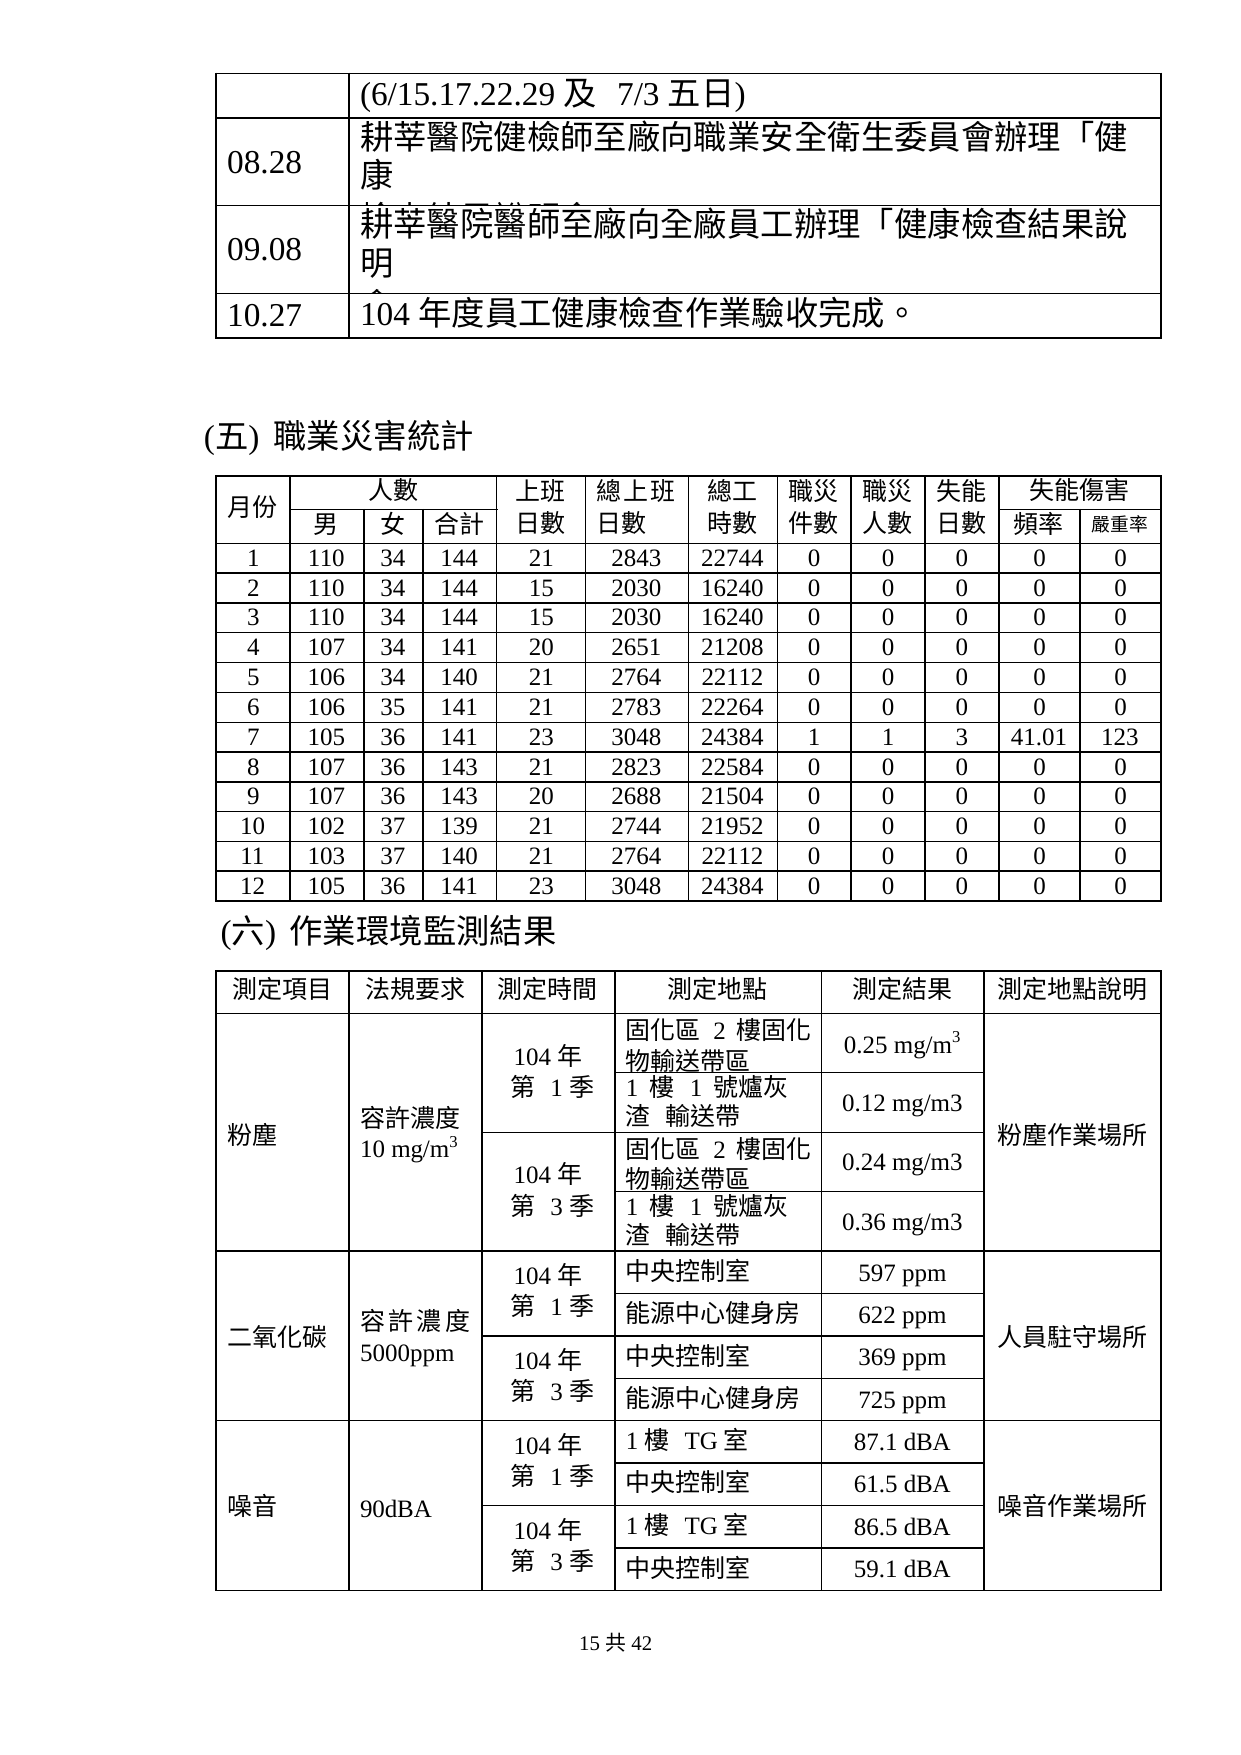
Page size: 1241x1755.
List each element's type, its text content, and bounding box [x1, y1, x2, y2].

table_header 測定結果 [822, 972, 983, 1013]
table_cell 0 [926, 783, 998, 811]
table_cell 0 [1081, 753, 1160, 781]
table_cell 369 ppm [822, 1337, 983, 1377]
table_cell 37 [365, 812, 422, 841]
table_cell 耕莘醫院醫師至廠向全廠員工辦理「健康檢查結果說明 會」。 [350, 206, 1160, 292]
table_cell 08.28 [217, 119, 348, 205]
table_cell 21208 [689, 633, 777, 662]
table_cell 1 樓 TG 室 [616, 1421, 821, 1462]
table_cell 2744 [586, 812, 688, 841]
table_cell 104 年 第 3 季 [483, 1337, 614, 1420]
table_header 職災 件數 [778, 477, 850, 542]
table_cell 耕莘醫院健檢師至廠向職業安全衛生委員會辦理「健康 檢查結果說明會」。 [350, 119, 1160, 205]
table_cell 0 [926, 604, 998, 632]
table_cell 0 [926, 693, 998, 721]
table_cell 22112 [689, 842, 777, 870]
table_cell 0 [852, 544, 924, 572]
table_cell 中央控制室 [616, 1337, 821, 1377]
table_cell 0 [852, 812, 924, 841]
table_cell 104 年度員工健康檢查作業驗收完成。 [350, 294, 1160, 337]
table_cell 86.5 dBA [822, 1506, 983, 1547]
table_cell 20 [497, 783, 585, 811]
table_cell 37 [365, 842, 422, 870]
table_cell 0 [852, 872, 924, 900]
table_cell 0 [926, 872, 998, 900]
table_cell 0 [778, 842, 850, 870]
table_cell 2030 [586, 604, 688, 632]
table_cell 3 [217, 604, 289, 632]
table_cell 3048 [586, 872, 688, 900]
table_cell 144 [424, 544, 496, 572]
table_cell 102 [291, 812, 363, 841]
table_cell 0 [1000, 663, 1079, 691]
table_cell 36 [365, 872, 422, 900]
table_cell 107 [291, 783, 363, 811]
table_cell 合計 [424, 510, 496, 542]
table_cell 二氧化碳 [217, 1252, 348, 1420]
table_cell 0 [1000, 544, 1079, 572]
table_cell 0 [1000, 604, 1079, 632]
table_cell 0 [926, 574, 998, 602]
table_header 法規要求 [350, 972, 481, 1013]
table_cell 36 [365, 783, 422, 811]
table_cell 16240 [689, 574, 777, 602]
table_cell 固化區 2 樓固化 物輸送帶區 [616, 1014, 821, 1072]
table_cell 16240 [689, 604, 777, 632]
table_cell 中央控制室 [616, 1464, 821, 1505]
table_cell 105 [291, 723, 363, 751]
table_cell 0 [1081, 633, 1160, 662]
table_header 人數 [291, 477, 496, 509]
table_cell 0 [852, 693, 924, 721]
table_cell 622 ppm [822, 1294, 983, 1335]
table_header 失能 日數 [926, 477, 998, 542]
table_cell 1 [852, 723, 924, 751]
table_cell 143 [424, 783, 496, 811]
table_cell 21 [497, 842, 585, 870]
table_cell 34 [365, 574, 422, 602]
table_cell 粉塵作業場所 [985, 1014, 1160, 1250]
table_cell 0 [926, 544, 998, 572]
table_cell 15 [497, 604, 585, 632]
table_cell 22584 [689, 753, 777, 781]
table_cell 36 [365, 753, 422, 781]
table_cell 0 [1081, 842, 1160, 870]
table_cell 23 [497, 872, 585, 900]
table_cell 0 [926, 753, 998, 781]
table_cell 0 [852, 783, 924, 811]
table_cell 0 [778, 604, 850, 632]
table_cell 21504 [689, 783, 777, 811]
table_cell 8 [217, 753, 289, 781]
table_cell 3048 [586, 723, 688, 751]
table_cell 嚴重率 [1081, 510, 1160, 542]
table_cell 粉塵 [217, 1014, 348, 1250]
table_header 職災 人數 [852, 477, 924, 542]
table_cell 0 [778, 872, 850, 900]
table_cell 140 [424, 663, 496, 691]
table_cell 0 [778, 574, 850, 602]
table_cell 容許濃度 10 mg/m3 [350, 1014, 481, 1250]
table_cell 1 [778, 723, 850, 751]
table_cell 0 [926, 812, 998, 841]
table_cell 0 [926, 663, 998, 691]
table_cell 34 [365, 633, 422, 662]
table_cell 噪音作業場所 [985, 1421, 1160, 1589]
text (六) 作業環境監測結果 [220, 908, 1174, 953]
table_cell 0 [1081, 872, 1160, 900]
table_cell 35 [365, 693, 422, 721]
table_cell 0 [778, 783, 850, 811]
table_cell 0 [1000, 842, 1079, 870]
table_cell 0.25 mg/m3 [822, 1014, 983, 1072]
table_cell 2688 [586, 783, 688, 811]
table_header (6/15.17.22.29 及 7/3 五日) [350, 74, 1160, 117]
table_cell 11 [217, 842, 289, 870]
table_cell 103 [291, 842, 363, 870]
table_cell 21 [497, 544, 585, 572]
table_cell 110 [291, 604, 363, 632]
table_cell 0 [852, 604, 924, 632]
table_cell 5 [217, 663, 289, 691]
table_cell 0 [1000, 753, 1079, 781]
table_cell 34 [365, 604, 422, 632]
table_cell 男 [291, 510, 363, 542]
table_cell 0 [852, 574, 924, 602]
table_cell 2651 [586, 633, 688, 662]
table_cell 139 [424, 812, 496, 841]
table_cell 0 [1000, 574, 1079, 602]
table_cell 24384 [689, 723, 777, 751]
table_cell 105 [291, 872, 363, 900]
table_cell 0 [1081, 544, 1160, 572]
table_cell 0 [1000, 872, 1079, 900]
table_cell 22112 [689, 663, 777, 691]
table_cell 7 [217, 723, 289, 751]
table_cell 0 [852, 753, 924, 781]
table_cell 20 [497, 633, 585, 662]
table_cell 2764 [586, 842, 688, 870]
table_cell 0 [852, 633, 924, 662]
table_cell 0 [926, 842, 998, 870]
table_cell 61.5 dBA [822, 1464, 983, 1505]
table_cell 0.36 mg/m3 [822, 1192, 983, 1250]
table_cell 女 [365, 510, 422, 542]
table_cell 2783 [586, 693, 688, 721]
table_cell 10 [217, 812, 289, 841]
table_cell 34 [365, 663, 422, 691]
table_cell 9 [217, 783, 289, 811]
table_cell 141 [424, 872, 496, 900]
table_cell 0.12 mg/m3 [822, 1073, 983, 1131]
table_header 測定項目 [217, 972, 348, 1013]
table_cell 140 [424, 842, 496, 870]
table_cell 2 [217, 574, 289, 602]
table_cell 90dBA [350, 1421, 481, 1589]
table_cell 21 [497, 663, 585, 691]
table_cell 87.1 dBA [822, 1421, 983, 1462]
table_cell 2764 [586, 663, 688, 691]
table_header 失能傷害 [1000, 477, 1160, 509]
table_cell 36 [365, 723, 422, 751]
table_cell 141 [424, 723, 496, 751]
table_cell 0.24 mg/m3 [822, 1133, 983, 1191]
table_header 月份 [217, 477, 289, 542]
table_cell 107 [291, 633, 363, 662]
table_cell 0 [1081, 812, 1160, 841]
table_cell 597 ppm [822, 1252, 983, 1293]
table_cell 0 [1081, 693, 1160, 721]
table_cell 容許濃度 5000ppm [350, 1252, 481, 1420]
table_header 測定地點說明 [985, 972, 1160, 1013]
table_cell 中央控制室 [616, 1549, 821, 1589]
table_cell 12 [217, 872, 289, 900]
table_cell 人員駐守場所 [985, 1252, 1160, 1420]
table_cell 0 [1000, 783, 1079, 811]
table_cell 0 [1000, 693, 1079, 721]
table_cell 144 [424, 604, 496, 632]
table_cell 21 [497, 693, 585, 721]
table_cell 141 [424, 633, 496, 662]
table_cell 1 [217, 544, 289, 572]
table_cell 34 [365, 544, 422, 572]
table_cell 104 年 第 3 季 [483, 1506, 614, 1589]
table_cell 143 [424, 753, 496, 781]
table_cell 中央控制室 [616, 1252, 821, 1293]
table_header 測定時間 [483, 972, 614, 1013]
table_cell 104 年 第 1 季 [483, 1252, 614, 1335]
table_cell 106 [291, 693, 363, 721]
table_cell 2823 [586, 753, 688, 781]
table_cell 0 [778, 812, 850, 841]
table_cell 22264 [689, 693, 777, 721]
table_cell 0 [778, 693, 850, 721]
table_cell 22744 [689, 544, 777, 572]
table_cell 0 [1081, 604, 1160, 632]
table_cell 固化區 2 樓固化 物輸送帶區 [616, 1133, 821, 1191]
table_cell 6 [217, 693, 289, 721]
table_cell 21 [497, 812, 585, 841]
table_cell 41.01 [1000, 723, 1079, 751]
table_cell 107 [291, 753, 363, 781]
table_header 測定地點 [616, 972, 821, 1013]
table_header 總上班 日數 [586, 477, 688, 542]
table_cell 1 樓 1 號爐灰渣 輸送帶 [616, 1073, 821, 1131]
table_cell 0 [852, 842, 924, 870]
table_cell 0 [778, 663, 850, 691]
table_cell 1 樓 1 號爐灰渣 輸送帶 [616, 1192, 821, 1250]
table_cell 21 [497, 753, 585, 781]
text (五) 職業災害統計 [204, 413, 1174, 459]
table_cell 0 [778, 633, 850, 662]
table_cell 0 [1081, 663, 1160, 691]
table_cell 0 [926, 633, 998, 662]
table_header 總工 時數 [689, 477, 777, 542]
table_cell 141 [424, 693, 496, 721]
table_cell 09.08 [217, 206, 348, 292]
table_cell 23 [497, 723, 585, 751]
table_cell 123 [1081, 723, 1160, 751]
table_cell 21952 [689, 812, 777, 841]
table_cell 15 [497, 574, 585, 602]
table_cell 0 [1081, 783, 1160, 811]
table_cell 能源中心健身房 [616, 1294, 821, 1335]
table_cell 104 年 第 3 季 [483, 1133, 614, 1250]
table_cell 3 [926, 723, 998, 751]
table_header 上班 日數 [497, 477, 585, 542]
table_cell 104 年 第 1 季 [483, 1421, 614, 1505]
table_cell 2843 [586, 544, 688, 572]
table_cell 0 [1081, 574, 1160, 602]
table_cell 0 [778, 753, 850, 781]
table_cell 110 [291, 574, 363, 602]
table_cell 4 [217, 633, 289, 662]
table_cell 59.1 dBA [822, 1549, 983, 1589]
table_cell 0 [1000, 633, 1079, 662]
table_cell 24384 [689, 872, 777, 900]
table_cell 0 [1000, 812, 1079, 841]
table_cell 噪音 [217, 1421, 348, 1589]
table_cell 104 年 第 1 季 [483, 1014, 614, 1131]
table_cell 2030 [586, 574, 688, 602]
table_cell 1 樓 TG 室 [616, 1506, 821, 1547]
table_cell 10.27 [217, 294, 348, 337]
table_cell 0 [778, 544, 850, 572]
table_cell 頻率 [1000, 510, 1079, 542]
table_cell 0 [852, 663, 924, 691]
table_cell 144 [424, 574, 496, 602]
table_cell 110 [291, 544, 363, 572]
table_header [217, 74, 348, 117]
table_cell 725 ppm [822, 1379, 983, 1420]
table_cell 能源中心健身房 [616, 1379, 821, 1420]
table_cell 106 [291, 663, 363, 691]
